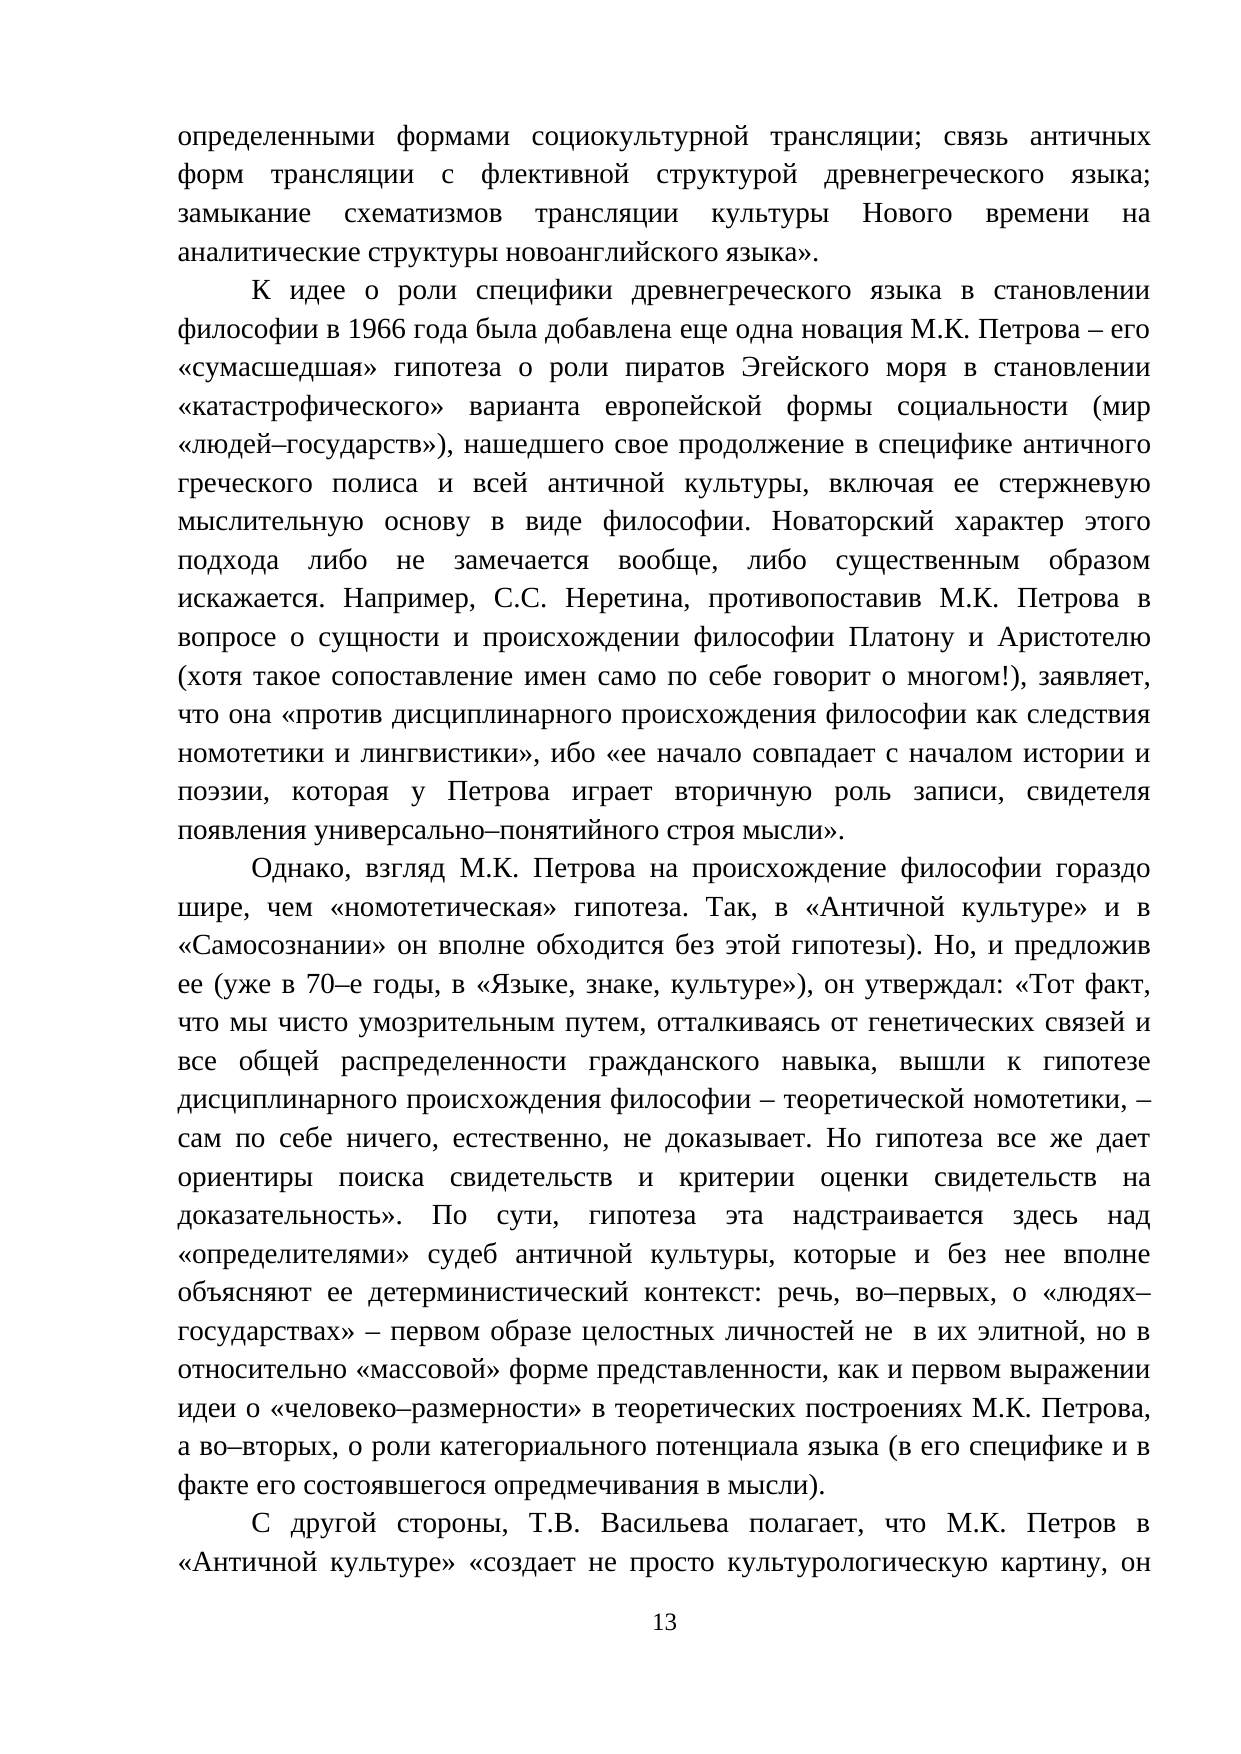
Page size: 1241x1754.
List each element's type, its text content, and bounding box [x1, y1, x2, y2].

text С другой стороны, Т.В. Васильева полагает, что М.К. Петров в «Античной культуре» «создает не просто культурологическую картину, он [177, 1506, 1152, 1578]
text определенными формами социокультурной трансляции; связь античных форм трансляции с флективной структурой древнегреческого языка; замыкание схематизмов трансляции культуры Нового времени на аналитические структуры новоанглийского языка». [177, 118, 1152, 267]
text К идее о роли специфики древнегреческого языка в становлении философии в 1966 года была добавлена еще одна новация М.К. Петрова – его «сумасшедшая» гипотеза о роли пиратов Эгейского моря в становлении «катастрофического» варианта европейской формы социальности (мир «людей–государств»), нашедшего свое продолжение в специфике античного греческого полиса и всей античной культуры, включая ее стержневую мыслительную основу в виде философии. Новаторский характер этого подхода либо не замечается вообще, либо существенным образом искажается. Например, С.С. Неретина, противопоставив М.К. Петрова в вопросе о сущности и происхождении философии Платону и Аристотелю (хотя такое сопоставление имен само по себе говорит о многом!), заявляет, что она «против дисциплинарного происхождения философии как следствия номотетики и лингвистики», ибо «ее начало совпадает с началом истории и поэзии, которая у Петрова играет вторичную роль записи, свидетеля появления универсально–понятийного строя мысли». [177, 272, 1152, 845]
text Однако, взгляд М.К. Петрова на происхождение философии гораздо шире, чем «номотетическая» гипотеза. Так, в «Античной культуре» и в «Самосознании» он вполне обходится без этой гипотезы). Но, и предложив ее (уже в 70–е годы, в «Языке, знаке, культуре»), он утверждал: «Тот факт, что мы чисто умозрительным путем, отталкиваясь от генетических связей и все общей распределенности гражданского навыка, вышли к гипотезе дисциплинарного происхождения философии – теоретической номотетики, – сам по себе ничего, естественно, не доказывает. Но гипотеза все же дает ориентиры поиска свидетельств и критерии оценки свидетельств на доказательность». По сути, гипотеза эта надстраивается здесь над «определителями» судеб античной культуры, которые и без нее вполне объясняют ее детерминистический контекст: речь, во–первых, о «людях–государствах» – первом образе целостных личностей не в их элитной, но в относительно «массовой» форме представленности, как и первом выражении идеи о «человеко–размерности» в теоретических построениях М.К. Петрова, а во–вторых, о роли категориального потенциала языка (в его специфике и в факте его состоявшегося опредмечивания в мысли). [177, 850, 1152, 1501]
